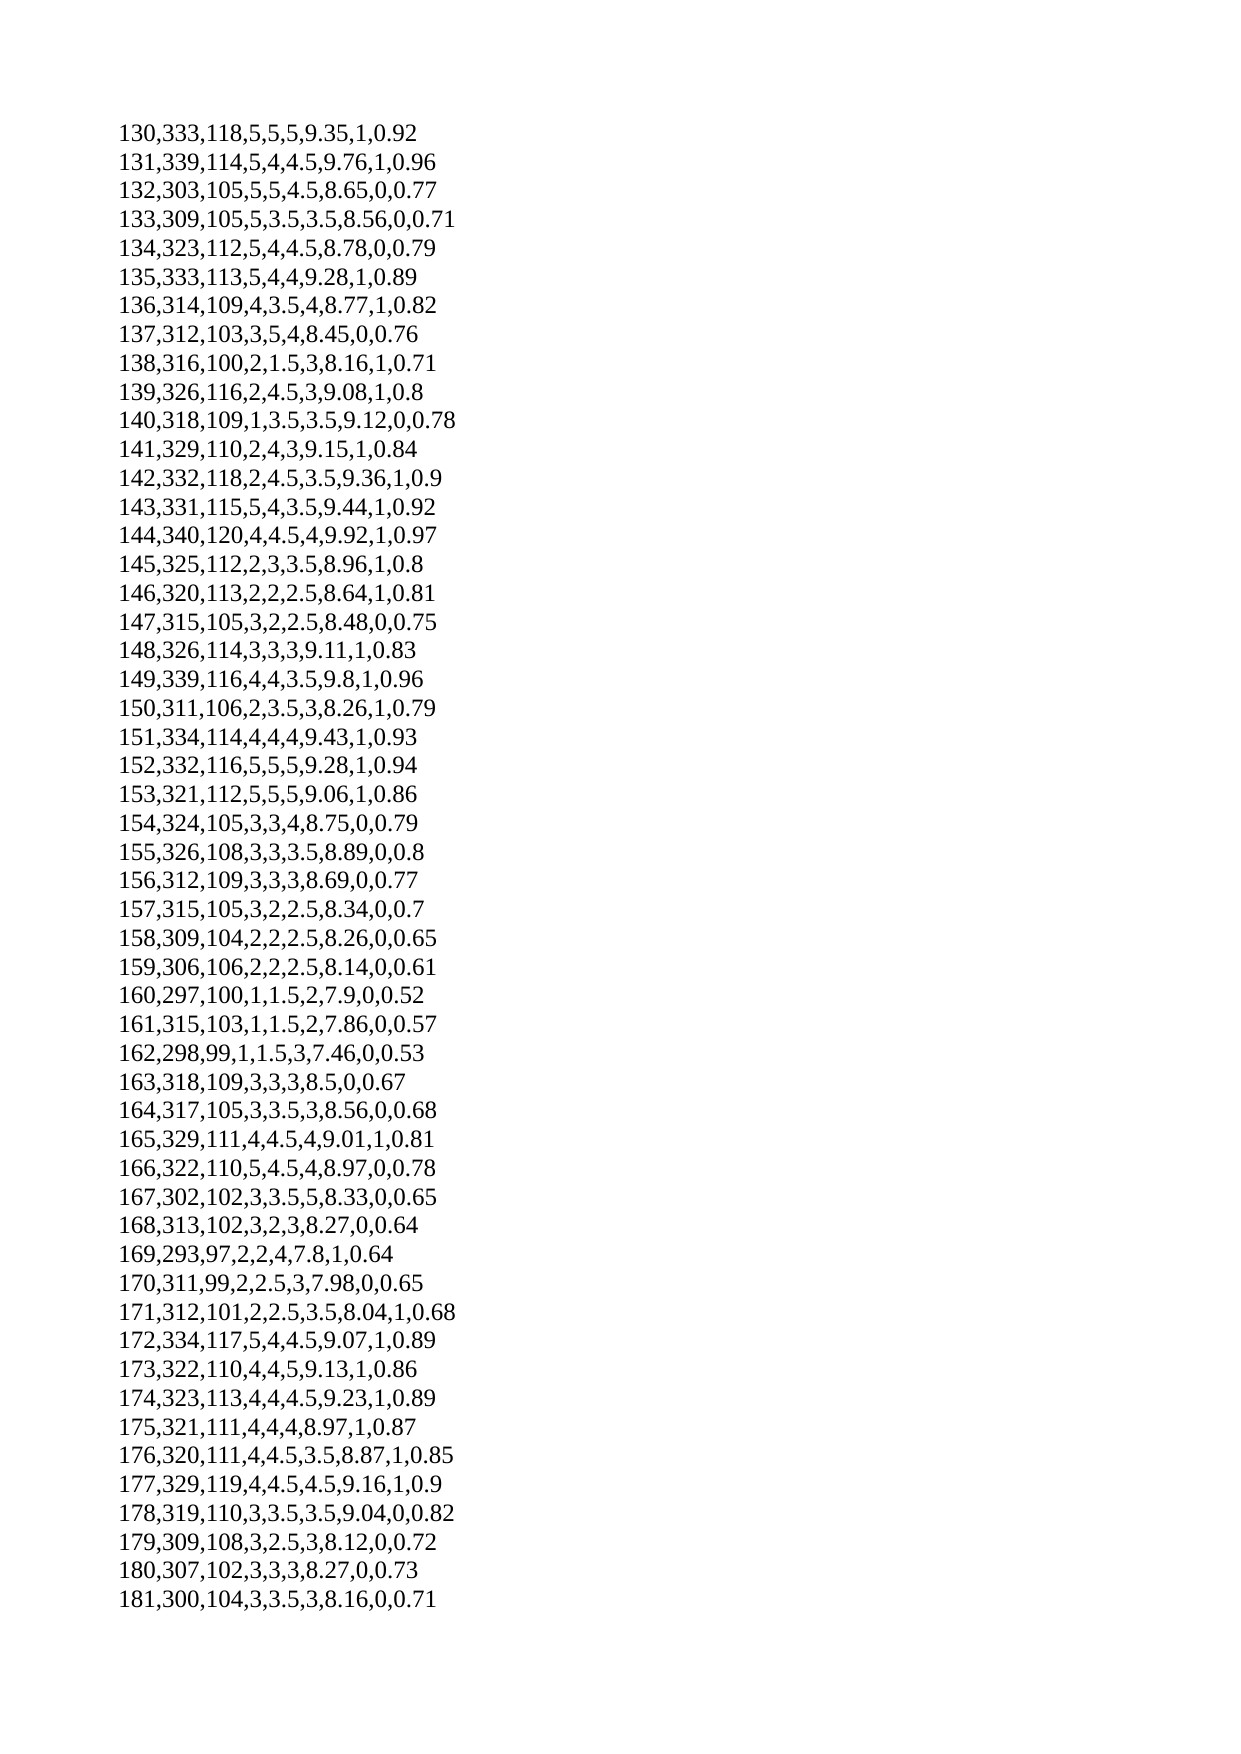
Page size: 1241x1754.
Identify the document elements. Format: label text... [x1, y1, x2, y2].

text 171,312,101,2,2.5,3.5,8.04,1,0.68 [118, 1297, 1122, 1326]
text 141,329,110,2,4,3,9.15,1,0.84 [118, 434, 1122, 463]
text 155,326,108,3,3,3.5,8.89,0,0.8 [118, 837, 1122, 866]
text 139,326,116,2,4.5,3,9.08,1,0.8 [118, 377, 1122, 406]
text 173,322,110,4,4,5,9.13,1,0.86 [118, 1354, 1122, 1383]
text 177,329,119,4,4.5,4.5,9.16,1,0.9 [118, 1469, 1122, 1498]
text 143,331,115,5,4,3.5,9.44,1,0.92 [118, 492, 1122, 521]
text 161,315,103,1,1.5,2,7.86,0,0.57 [118, 1009, 1122, 1038]
text 136,314,109,4,3.5,4,8.77,1,0.82 [118, 291, 1122, 319]
text 158,309,104,2,2,2.5,8.26,0,0.65 [118, 923, 1122, 952]
text 148,326,114,3,3,3,9.11,1,0.83 [118, 636, 1122, 664]
text 172,334,117,5,4,4.5,9.07,1,0.89 [118, 1326, 1122, 1354]
text 131,339,114,5,4,4.5,9.76,1,0.96 [118, 147, 1122, 176]
text 140,318,109,1,3.5,3.5,9.12,0,0.78 [118, 406, 1122, 434]
text 179,309,108,3,2.5,3,8.12,0,0.72 [118, 1527, 1122, 1556]
text 130,333,118,5,5,5,9.35,1,0.92 [118, 118, 1122, 147]
text 156,312,109,3,3,3,8.69,0,0.77 [118, 866, 1122, 894]
text 153,321,112,5,5,5,9.06,1,0.86 [118, 779, 1122, 808]
text 162,298,99,1,1.5,3,7.46,0,0.53 [118, 1038, 1122, 1067]
text 146,320,113,2,2,2.5,8.64,1,0.81 [118, 578, 1122, 607]
text 163,318,109,3,3,3,8.5,0,0.67 [118, 1067, 1122, 1096]
text 142,332,118,2,4.5,3.5,9.36,1,0.9 [118, 463, 1122, 492]
text 166,322,110,5,4.5,4,8.97,0,0.78 [118, 1153, 1122, 1182]
text 150,311,106,2,3.5,3,8.26,1,0.79 [118, 693, 1122, 722]
text 157,315,105,3,2,2.5,8.34,0,0.7 [118, 894, 1122, 923]
text 165,329,111,4,4.5,4,9.01,1,0.81 [118, 1124, 1122, 1153]
text 145,325,112,2,3,3.5,8.96,1,0.8 [118, 549, 1122, 578]
text 144,340,120,4,4.5,4,9.92,1,0.97 [118, 521, 1122, 549]
text 135,333,113,5,4,4,9.28,1,0.89 [118, 262, 1122, 291]
text 174,323,113,4,4,4.5,9.23,1,0.89 [118, 1383, 1122, 1412]
text 170,311,99,2,2.5,3,7.98,0,0.65 [118, 1268, 1122, 1297]
text 160,297,100,1,1.5,2,7.9,0,0.52 [118, 981, 1122, 1009]
text 175,321,111,4,4,4,8.97,1,0.87 [118, 1412, 1122, 1441]
text 133,309,105,5,3.5,3.5,8.56,0,0.71 [118, 204, 1122, 233]
text 181,300,104,3,3.5,3,8.16,0,0.71 [118, 1584, 1122, 1613]
text 138,316,100,2,1.5,3,8.16,1,0.71 [118, 348, 1122, 377]
text 180,307,102,3,3,3,8.27,0,0.73 [118, 1556, 1122, 1584]
text 168,313,102,3,2,3,8.27,0,0.64 [118, 1211, 1122, 1239]
text 132,303,105,5,5,4.5,8.65,0,0.77 [118, 176, 1122, 204]
text 137,312,103,3,5,4,8.45,0,0.76 [118, 319, 1122, 348]
text 178,319,110,3,3.5,3.5,9.04,0,0.82 [118, 1498, 1122, 1527]
text 169,293,97,2,2,4,7.8,1,0.64 [118, 1239, 1122, 1268]
text 147,315,105,3,2,2.5,8.48,0,0.75 [118, 607, 1122, 636]
text 134,323,112,5,4,4.5,8.78,0,0.79 [118, 233, 1122, 262]
text 151,334,114,4,4,4,9.43,1,0.93 [118, 722, 1122, 751]
text 152,332,116,5,5,5,9.28,1,0.94 [118, 751, 1122, 779]
text 154,324,105,3,3,4,8.75,0,0.79 [118, 808, 1122, 837]
text 149,339,116,4,4,3.5,9.8,1,0.96 [118, 664, 1122, 693]
text 164,317,105,3,3.5,3,8.56,0,0.68 [118, 1096, 1122, 1124]
text 176,320,111,4,4.5,3.5,8.87,1,0.85 [118, 1441, 1122, 1469]
text 167,302,102,3,3.5,5,8.33,0,0.65 [118, 1182, 1122, 1211]
text 159,306,106,2,2,2.5,8.14,0,0.61 [118, 952, 1122, 981]
